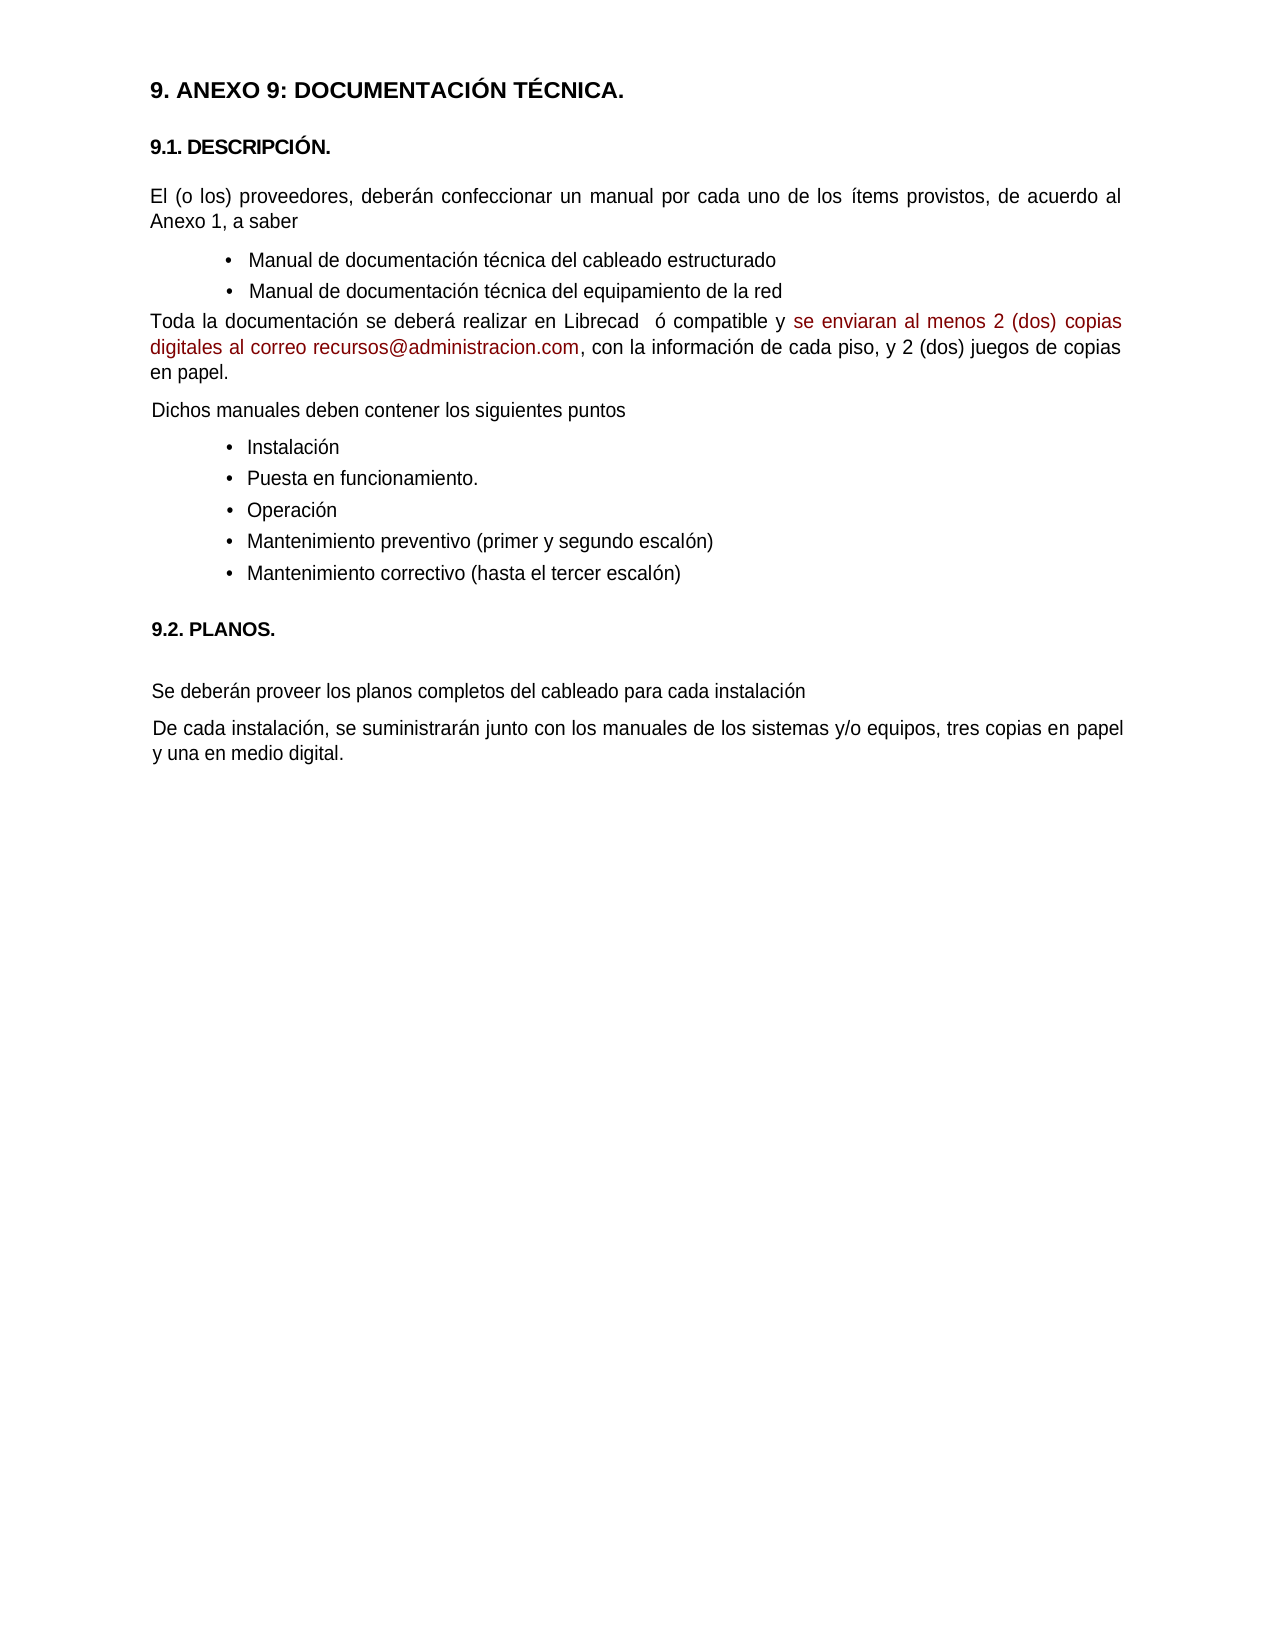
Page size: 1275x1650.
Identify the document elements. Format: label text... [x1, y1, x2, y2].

text 9.1. DESCRIPCIÓN. [150, 135, 1123, 159]
text Toda la documentación se deberá realizar en Librecad ó compatible y se enviaran al menos 2 (dos) copias digitales al correo recursos@administracion.com, con la información de cada piso, y 2 (dos) juegos de copias en papel. [150, 308, 1122, 385]
text • Manual de documentación técnica del cableado estructurado [225, 248, 1123, 272]
text • Instalación [226, 429, 1123, 461]
text Dichos manuales deben contener los siguientes puntos [151, 398, 1123, 422]
text • Puesta en funcionamiento. [226, 461, 1123, 492]
text 9. ANEXO 9: DOCUMENTACIÓN TÉCNICA. [150, 77, 1123, 104]
text El (o los) proveedores, deberán confeccionar un manual por cada uno de los ítems provistos, de acuerdo al Anexo 1, a saber [150, 183, 1122, 234]
text 9.2. PLANOS. [151, 618, 1123, 641]
text De cada instalación, se suministrarán junto con los manuales de los sistemas y/o equipos, tres copias en papel y una en medio digital. [152, 715, 1123, 765]
text • Operación [226, 492, 1123, 523]
text • Mantenimiento correctivo (hasta el tercer escalón) [226, 555, 1123, 586]
text • Mantenimiento preventivo (primer y segundo escalón) [226, 523, 1123, 555]
text • Manual de documentación técnica del equipamiento de la red [226, 279, 1123, 303]
text Se deberán proveer los planos completos del cableado para cada instalación [151, 679, 1123, 703]
